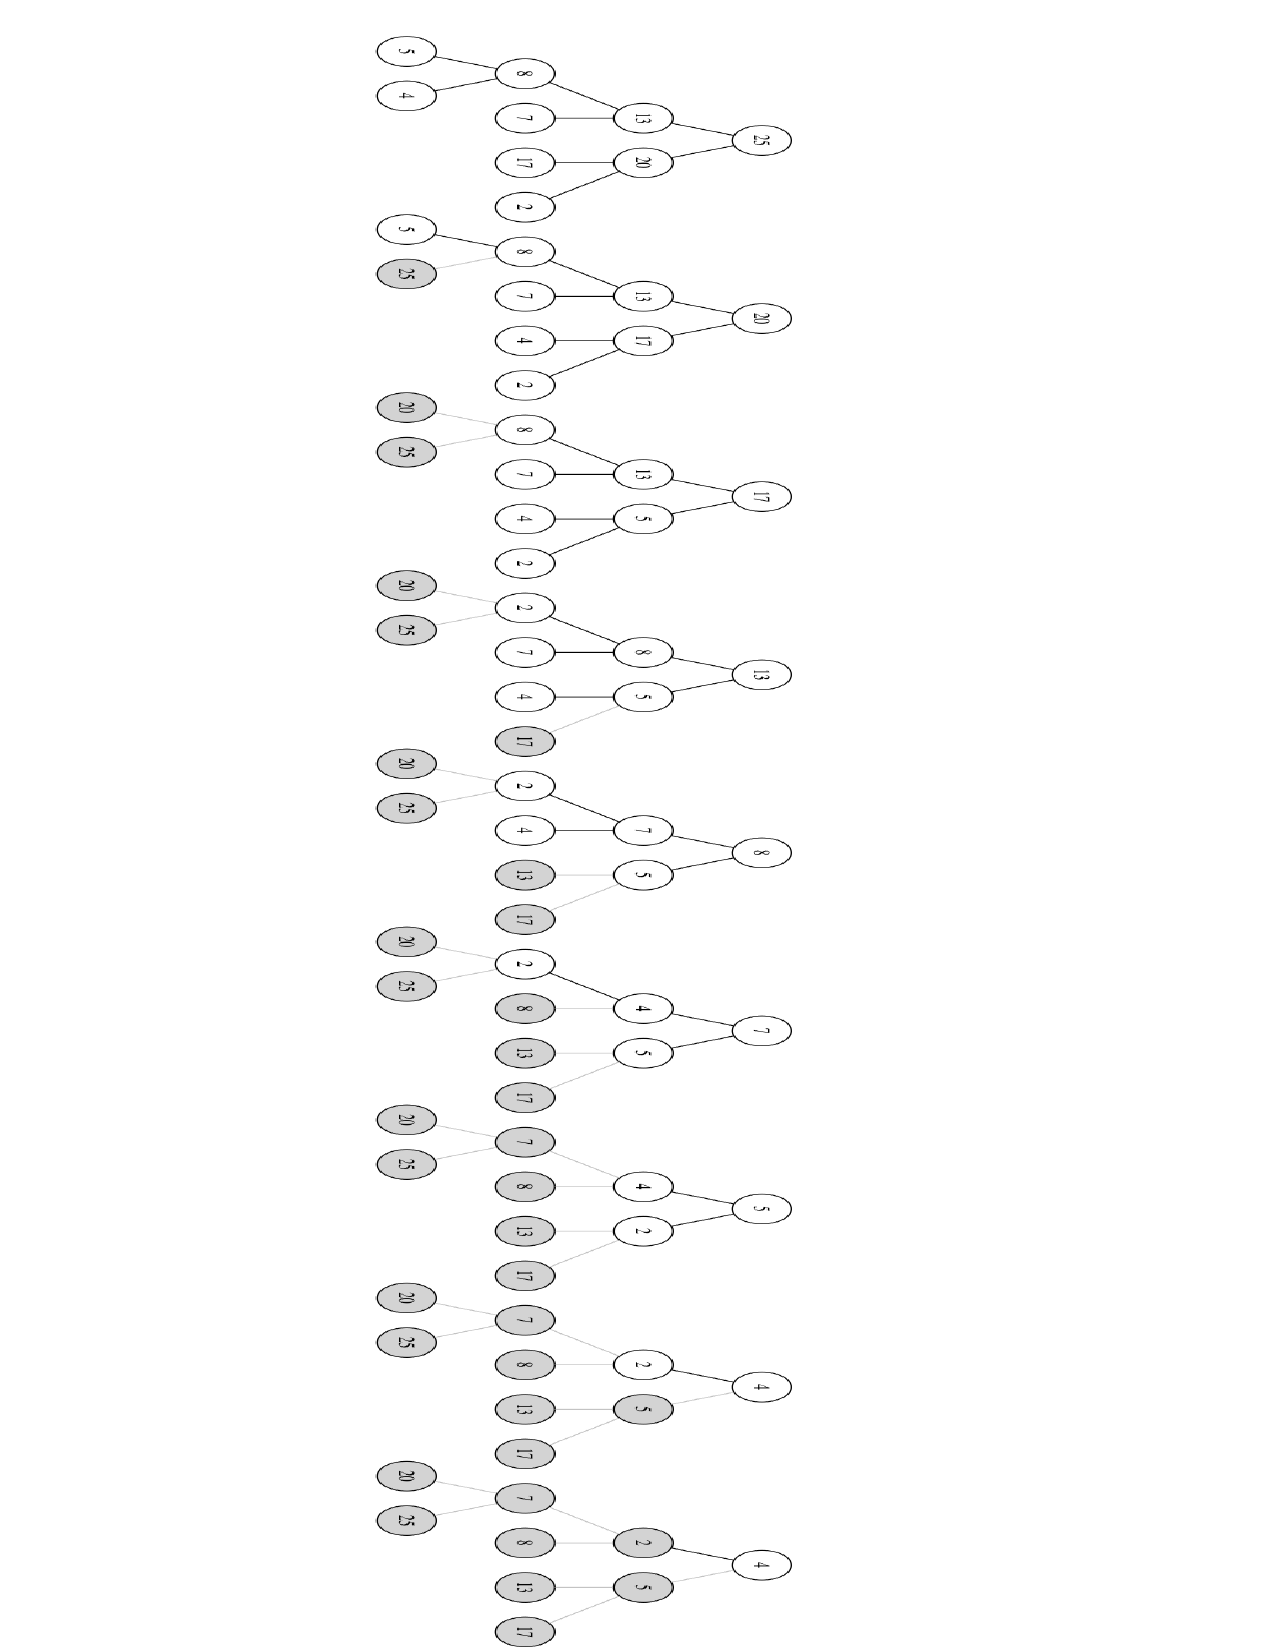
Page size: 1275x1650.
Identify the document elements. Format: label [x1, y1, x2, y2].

picture [371, 33, 799, 1650]
